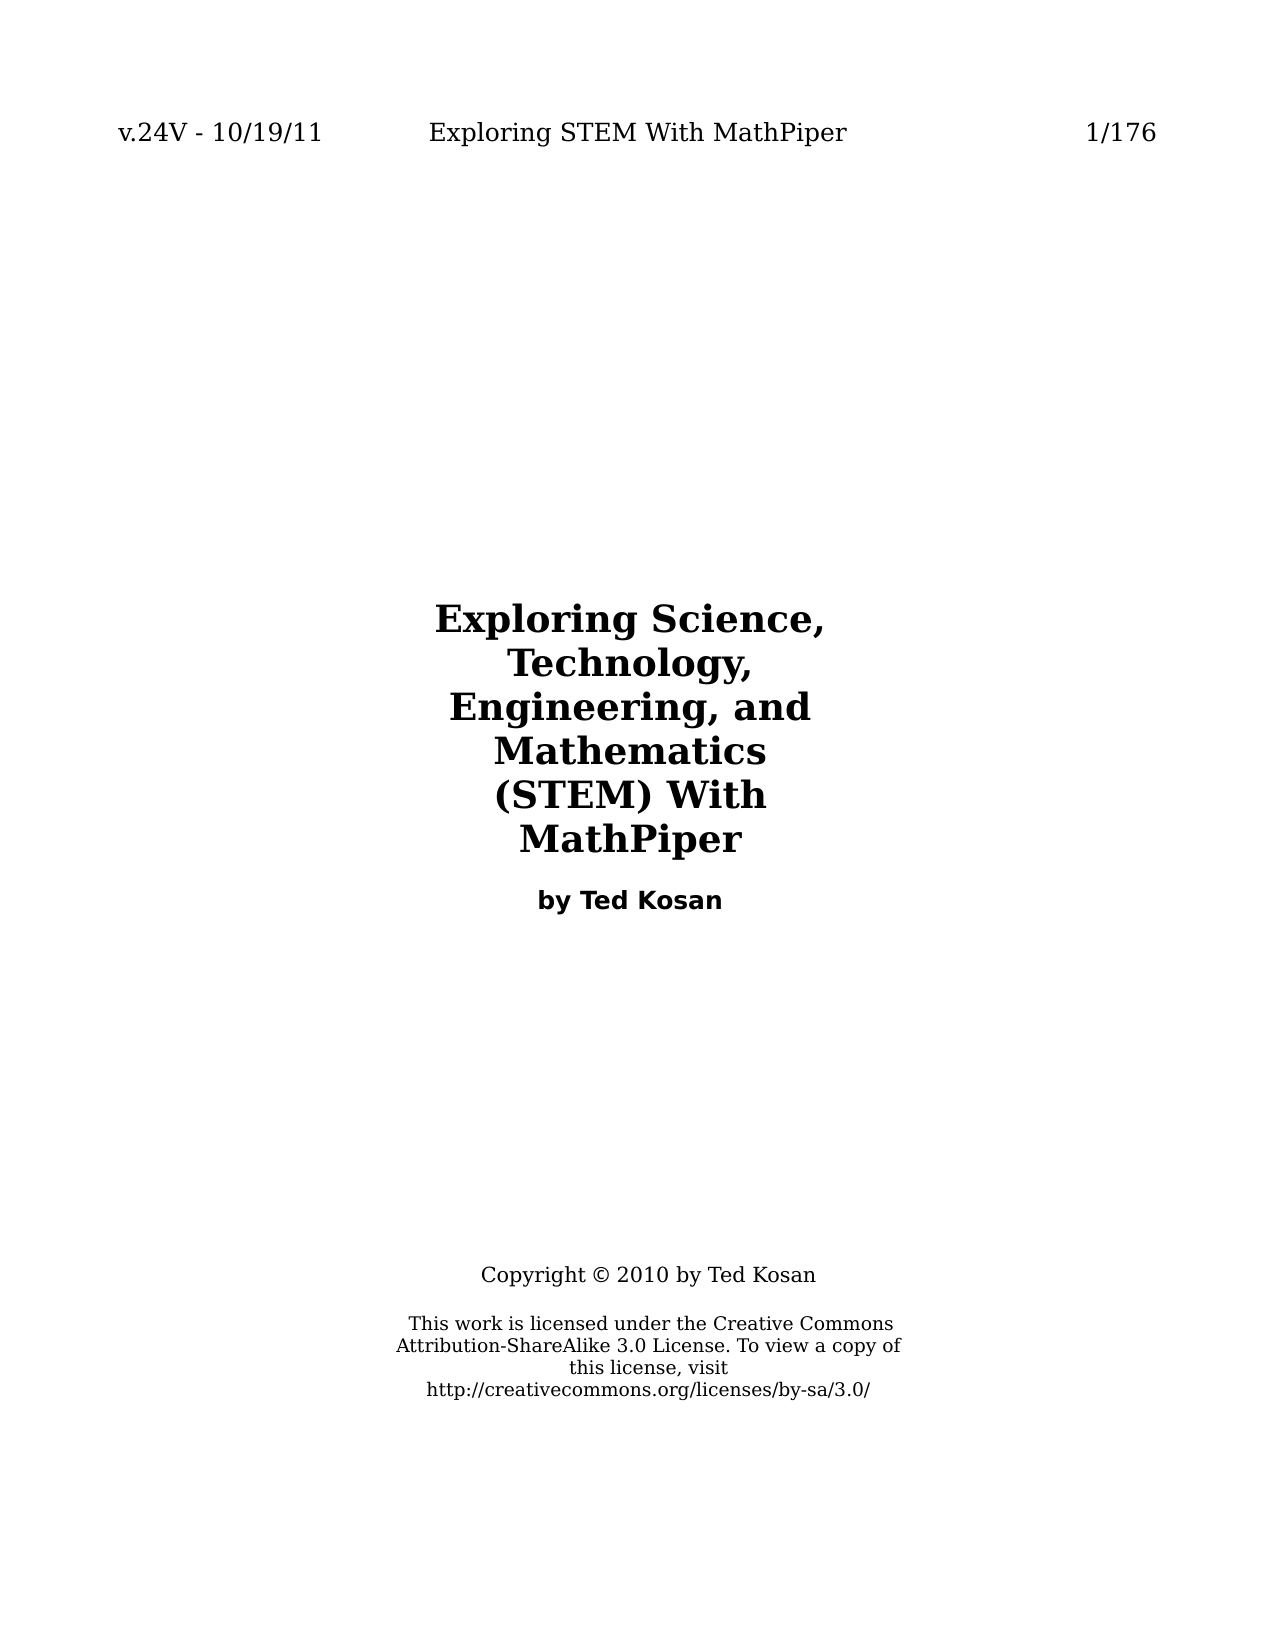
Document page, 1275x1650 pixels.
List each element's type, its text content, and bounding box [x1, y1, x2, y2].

text by Ted Kosan [427, 887, 832, 916]
text This work is licensed under the Creative Commons Attribution-ShareAlike 3.0 License. To view a copy of this license, visit http://creativecommons.org/licenses/by-sa/3.0/ [382, 1313, 915, 1401]
text Exploring Science, Technology, Engineering, and Mathematics (STEM) With MathPiper [427, 597, 832, 862]
text Copyright © 2010 by Ted Kosan [382, 1260, 915, 1289]
